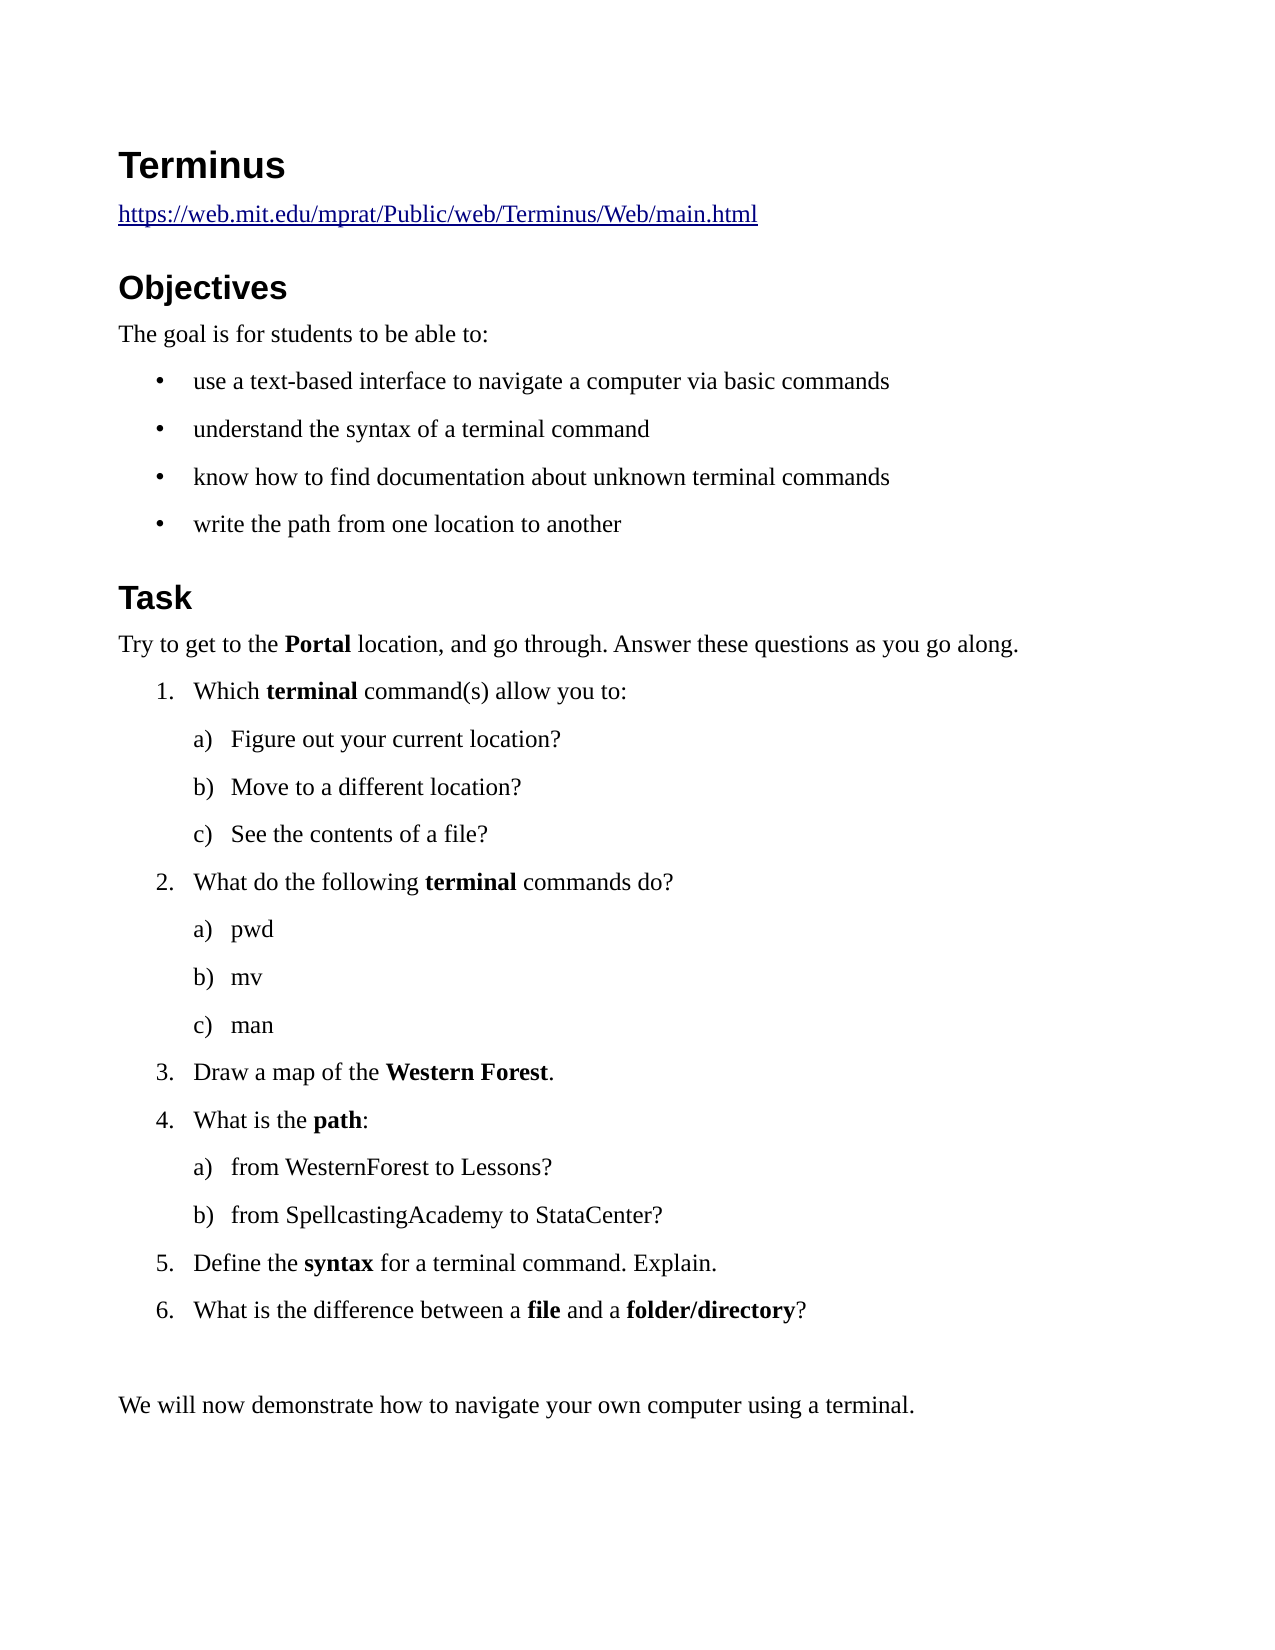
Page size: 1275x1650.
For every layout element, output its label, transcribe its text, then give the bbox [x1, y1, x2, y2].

list use a text-based interface to navigate a computer via basic commands [156, 366, 1157, 395]
text The goal is for students to be able to: [118, 319, 1157, 348]
list mv [193, 962, 1157, 991]
subtitle Terminus [118, 143, 1157, 187]
list What is the difference between a file and a folder/directory? [156, 1295, 1157, 1324]
list understand the syntax of a terminal command [156, 414, 1157, 443]
subtitle Task [118, 578, 1157, 616]
text https://web.mit.edu/mprat/Public/web/Terminus/Web/main.html [118, 199, 1157, 228]
list Define the syntax for a terminal command. Explain. [156, 1248, 1157, 1276]
list man [193, 1010, 1157, 1038]
list from WesternForest to Lessons? [193, 1152, 1157, 1181]
text We will now demonstrate how to navigate your own computer using a terminal. [118, 1391, 1157, 1419]
list Draw a map of the Western Forest. [156, 1057, 1157, 1086]
list What do the following terminal commands do? [156, 867, 1157, 896]
list What is the path: [156, 1105, 1157, 1134]
list Which terminal command(s) allow you to: [156, 676, 1157, 705]
subtitle Objectives [118, 268, 1157, 306]
list See the contents of a file? [193, 819, 1157, 848]
text Try to get to the Portal location, and go through. Answer these questions as you go along. [118, 629, 1157, 658]
list know how to find documentation about unknown terminal commands [156, 462, 1157, 490]
list Move to a different location? [193, 772, 1157, 800]
list write the path from one location to another [156, 509, 1157, 538]
list pwd [193, 914, 1157, 943]
list from SpellcastingAcademy to StataCenter? [193, 1200, 1157, 1229]
list Figure out your current location? [193, 724, 1157, 753]
